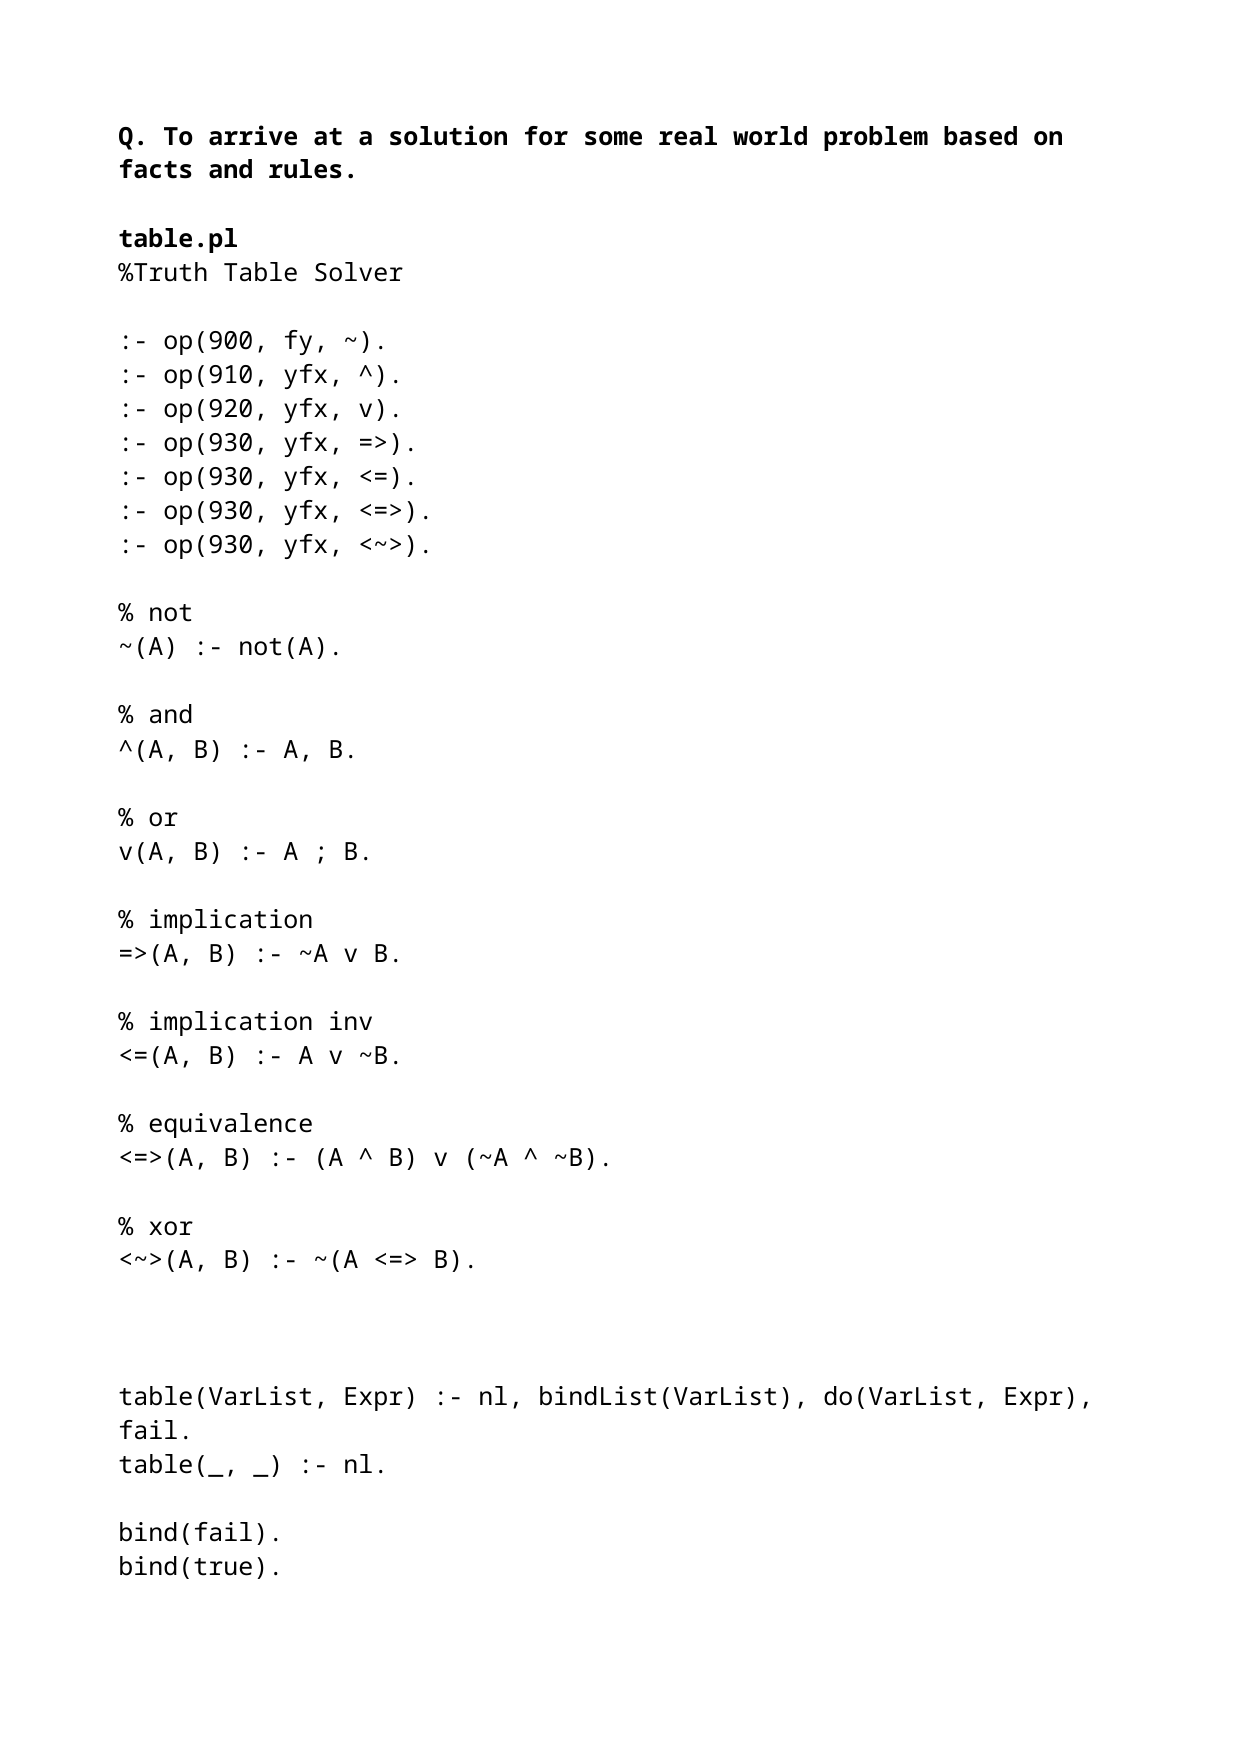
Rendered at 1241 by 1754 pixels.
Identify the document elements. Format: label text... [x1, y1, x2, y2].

text ^(A, B) :- A, B. [118, 731, 1122, 765]
text % implication [118, 902, 1122, 936]
text :- op(930, yfx, <=>). [118, 493, 1122, 527]
text % and [118, 697, 1122, 731]
text % or [118, 799, 1122, 833]
text bind(fail). [118, 1515, 1122, 1549]
text <~>(A, B) :- ~(A <=> B). [118, 1242, 1122, 1276]
text bind(true). [118, 1549, 1122, 1583]
text :- op(910, yfx, ^). [118, 357, 1122, 391]
text :- op(930, yfx, <=). [118, 459, 1122, 493]
text Q. To arrive at a solution for some real world problem based on facts and rules. [118, 118, 1122, 186]
text :- op(930, yfx, =>). [118, 425, 1122, 459]
text <=>(A, B) :- (A ^ B) v (~A ^ ~B). [118, 1140, 1122, 1174]
text table.pl %Truth Table Solver [118, 220, 1122, 288]
text <=(A, B) :- A v ~B. [118, 1038, 1122, 1072]
text % equivalence [118, 1106, 1122, 1140]
text :- op(930, yfx, <~>). [118, 527, 1122, 561]
text % xor [118, 1208, 1122, 1242]
text v(A, B) :- A ; B. [118, 833, 1122, 867]
text ~(A) :- not(A). [118, 629, 1122, 663]
text :- op(900, fy, ~). [118, 322, 1122, 357]
text table(_, _) :- nl. [118, 1447, 1122, 1481]
text =>(A, B) :- ~A v B. [118, 936, 1122, 970]
text table(VarList, Expr) :- nl, bindList(VarList), do(VarList, Expr), fail. [118, 1378, 1122, 1447]
text :- op(920, yfx, v). [118, 391, 1122, 425]
text % not [118, 595, 1122, 629]
text % implication inv [118, 1004, 1122, 1038]
